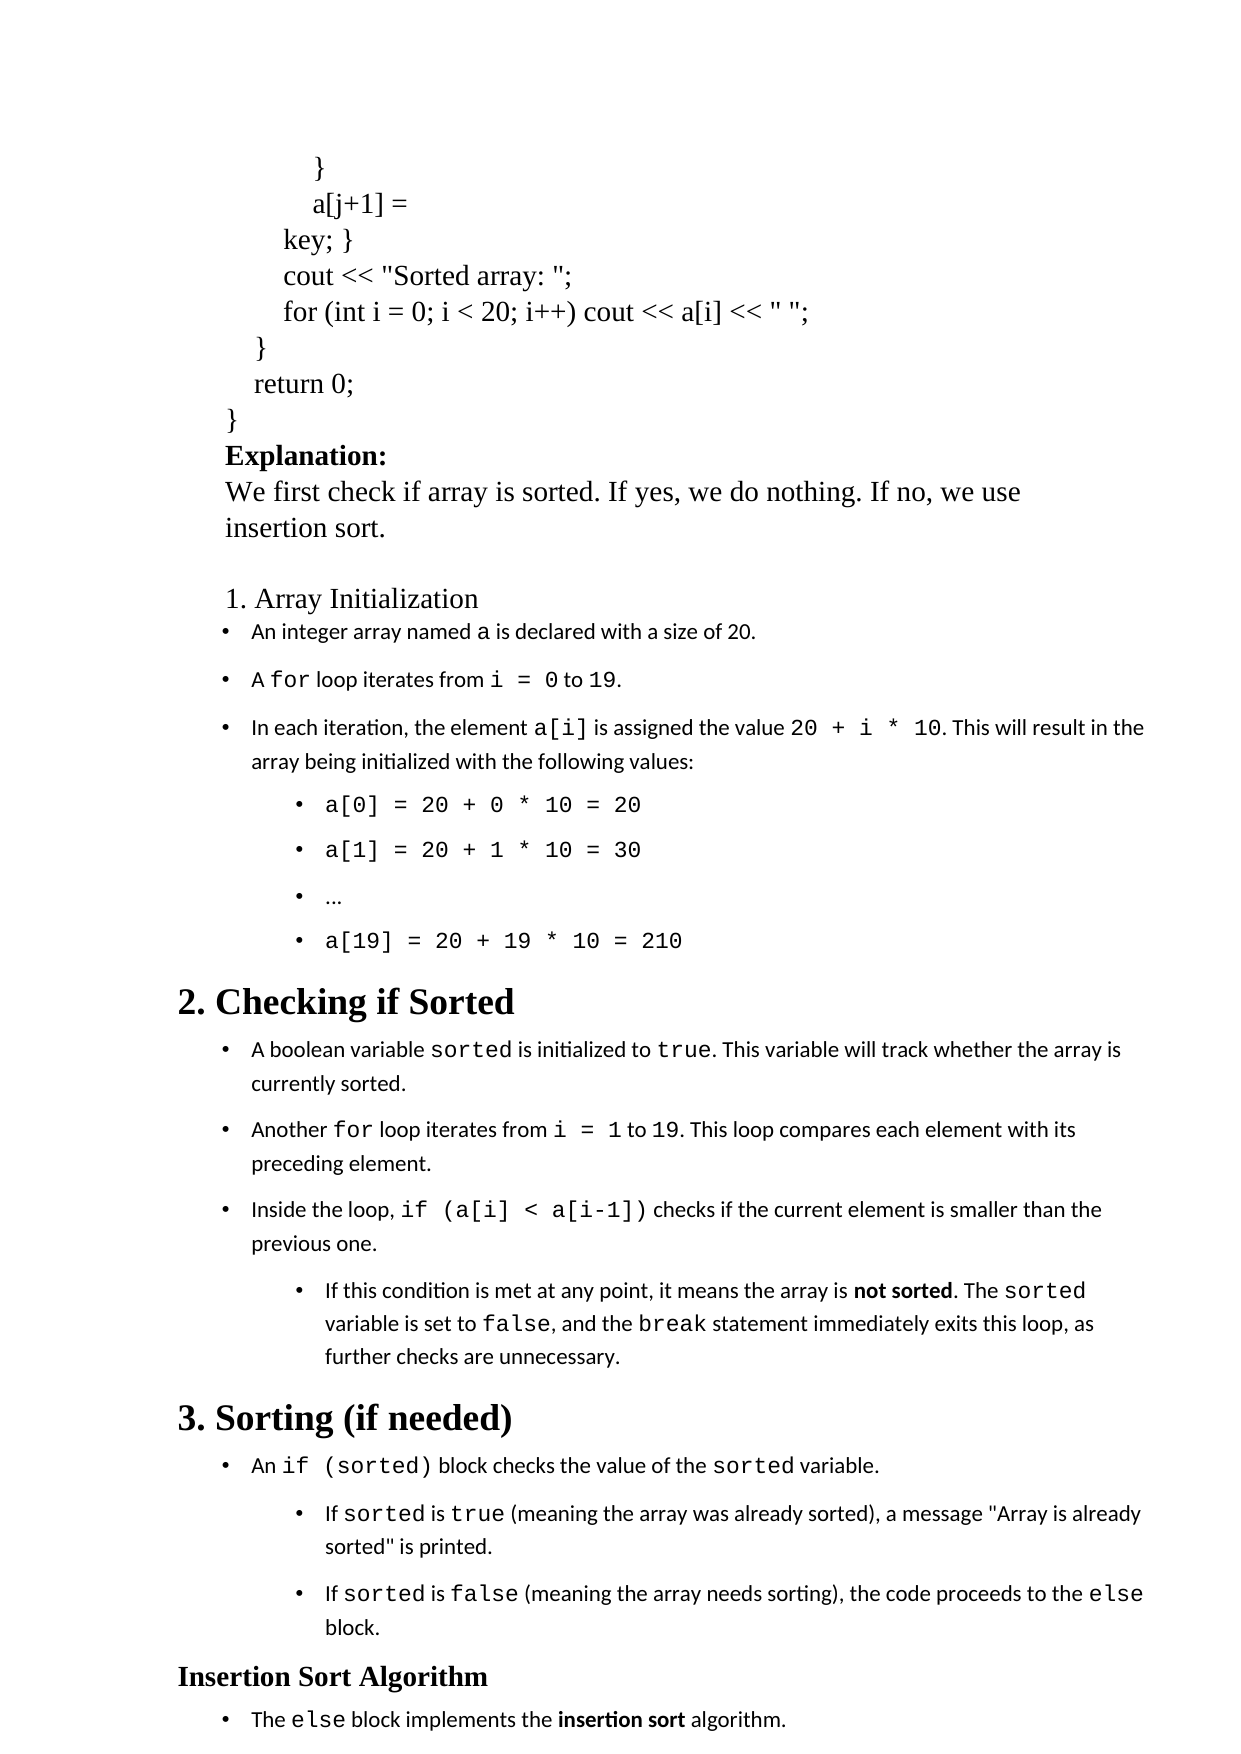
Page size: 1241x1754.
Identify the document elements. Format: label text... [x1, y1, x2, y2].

list a[0] = 20 + 0 * 10 = 20 [295, 794, 1152, 819]
text We first check if array is sorted. If yes, we do nothing. If no, we use insertion sort. [225, 474, 1024, 544]
list a[19] = 20 + 19 * 10 = 210 [295, 929, 1152, 955]
list A boolean variable sorted is initialized to true. This variable will track whether the array is currently sorted. [222, 1035, 1152, 1097]
list If sorted is false (meaning the array needs sorting), the code proceeds to the else block. [295, 1579, 1152, 1641]
list In each iteration, the element a[i] is assigned the value 20 + i * 10. This will result in the array being initialized with the following values: [222, 713, 1152, 775]
text a[j+1] = key; } [283, 186, 473, 256]
list A for loop iterates from i = 0 to 19. [222, 665, 1152, 694]
subtitle 3. Sorting (if needed) [177, 1395, 1152, 1438]
subtitle Insertion Sort Algorithm [177, 1659, 1152, 1693]
list An integer array named a is declared with a size of 20. [222, 617, 1152, 646]
list ... [295, 882, 1152, 910]
subtitle 1. Array Initialization [225, 581, 1024, 615]
list Another for loop iterates from i = 1 to 19. This loop compares each element with its preceding element. [222, 1116, 1152, 1177]
text for (int i = 0; i < 20; i++) cout << a[i] << " "; } [254, 294, 815, 364]
text cout << "Sorted array: "; [283, 258, 1154, 291]
text Explanation: [225, 438, 1154, 472]
list If this condition is met at any point, it means the array is not sorted. The sorted variable is set to false, and the break statement immediately exits this loop, as further checks are unnecessary. [295, 1276, 1152, 1370]
list If sorted is true (meaning the array was already sorted), a message "Array is already sorted" is printed. [295, 1499, 1152, 1561]
list An if (sorted) block checks the value of the sorted variable. [222, 1451, 1152, 1480]
list Inside the loop, if (a[i] < a[i-1]) checks if the current element is smaller than the previous one. [222, 1196, 1152, 1257]
subtitle 2. Checking if Sorted [177, 980, 1152, 1023]
text return 0; } [225, 366, 361, 436]
list a[1] = 20 + 1 * 10 = 30 [295, 838, 1152, 864]
list The else block implements the insertion sort algorithm. [222, 1705, 1152, 1734]
text } [312, 150, 1154, 183]
